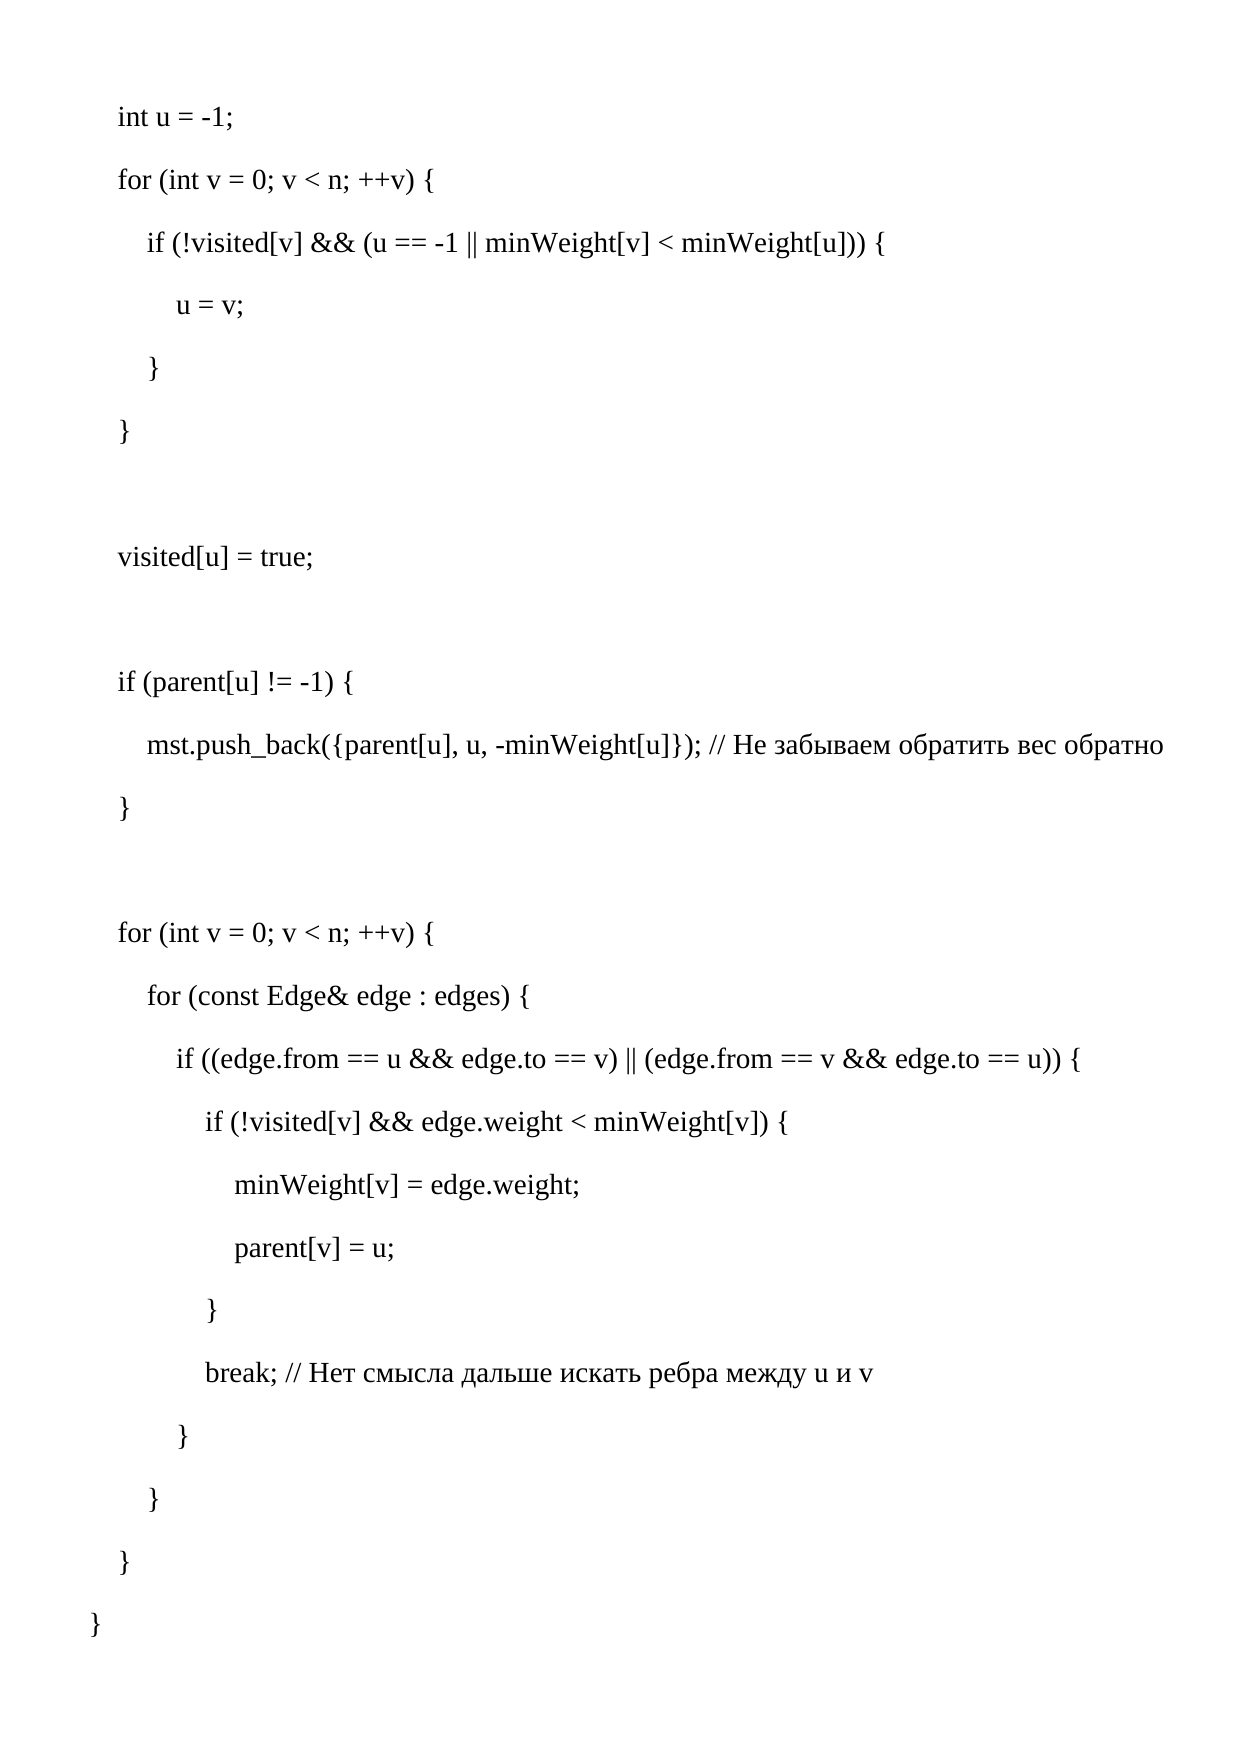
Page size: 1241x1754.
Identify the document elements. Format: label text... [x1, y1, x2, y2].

text } [59, 350, 1181, 384]
text } [59, 1292, 1181, 1326]
text } [59, 1607, 1181, 1640]
text if (parent[u] != -1) { [59, 664, 1181, 698]
text break; // Нет смысла дальше искать ребра между u и v [59, 1355, 1181, 1389]
text if (!visited[v] && edge.weight < minWeight[v]) { [59, 1104, 1181, 1138]
text if ((edge.from == u && edge.to == v) || (edge.from == v && edge.to == u)) { [59, 1041, 1181, 1075]
text visited[u] = true; [59, 539, 1181, 572]
text } [59, 790, 1181, 823]
text for (int v = 0; v < n; ++v) { [59, 162, 1181, 195]
text parent[v] = u; [59, 1230, 1181, 1263]
text for (const Edge& edge : edges) { [59, 978, 1181, 1012]
text u = v; [59, 287, 1181, 321]
text } [59, 1544, 1181, 1577]
text if (!visited[v] && (u == -1 || minWeight[v] < minWeight[u])) { [59, 225, 1181, 258]
text } [59, 1418, 1181, 1452]
text minWeight[v] = edge.weight; [59, 1167, 1181, 1200]
text int u = -1; [59, 99, 1181, 133]
text } [59, 413, 1181, 447]
text for (int v = 0; v < n; ++v) { [59, 916, 1181, 949]
text mst.push_back({parent[u], u, -minWeight[u]}); // Не забываем обратить вес обратно [59, 727, 1181, 761]
text } [59, 1481, 1181, 1514]
